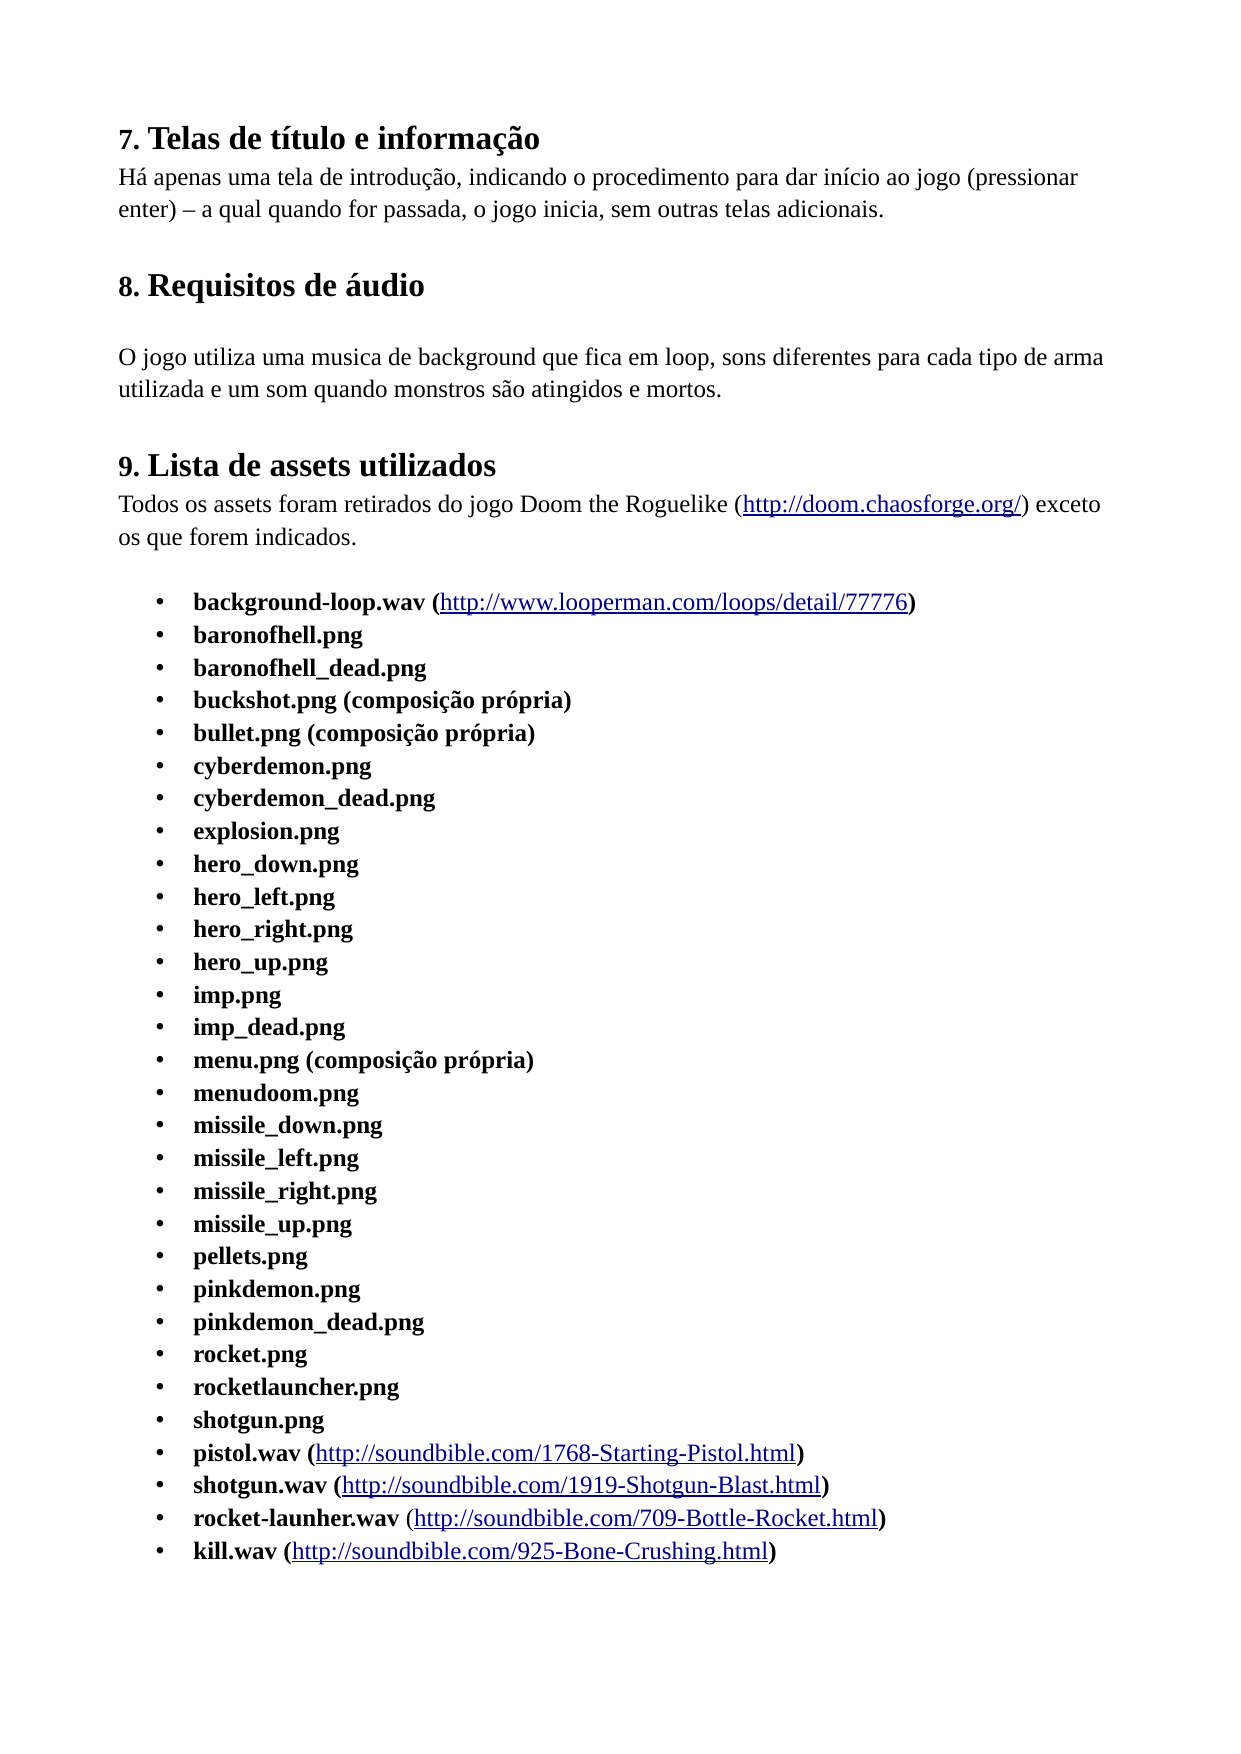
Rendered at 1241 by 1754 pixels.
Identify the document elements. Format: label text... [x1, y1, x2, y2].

text Todos os assets foram retirados do jogo Doom the Roguelike (http://doom.chaosforge.org/) exceto os que forem indicados. [118, 489, 1122, 551]
list hero_down.png [156, 849, 1122, 878]
list hero_right.png [156, 914, 1122, 943]
list bullet.png (composição própria) [156, 718, 1122, 747]
text Há apenas uma tela de introdução, indicando o procedimento para dar início ao jogo (pressionar enter) – a qual quando for passada, o jogo inicia, sem outras telas adicionais. [118, 162, 1122, 223]
text 9. Lista de assets utilizados [118, 445, 1122, 484]
text 8. Requisitos de áudio [118, 265, 1122, 304]
list cyberdemon_dead.png [156, 783, 1122, 812]
list hero_left.png [156, 882, 1122, 910]
list background-loop.wav (http://www.looperman.com/loops/detail/77776) [156, 587, 1122, 616]
text O jogo utiliza uma musica de background que fica em loop, sons diferentes para cada tipo de arma utilizada e um som quando monstros são atingidos e mortos. [118, 342, 1122, 403]
list baronofhell_dead.png [156, 653, 1122, 681]
list menu.png (composição própria) [156, 1045, 1122, 1074]
list rocket.png [156, 1339, 1122, 1368]
list missile_left.png [156, 1143, 1122, 1172]
list imp_dead.png [156, 1012, 1122, 1041]
text 7. Telas de título e informação [118, 118, 1122, 156]
list explosion.png [156, 816, 1122, 845]
list shotgun.png [156, 1405, 1122, 1434]
list rocketlauncher.png [156, 1372, 1122, 1401]
list menudoom.png [156, 1078, 1122, 1107]
list baronofhell.png [156, 620, 1122, 649]
list missile_up.png [156, 1209, 1122, 1237]
list cyberdemon.png [156, 751, 1122, 779]
list missile_right.png [156, 1176, 1122, 1205]
list missile_down.png [156, 1111, 1122, 1139]
list kill.wav (http://soundbible.com/925-Bone-Crushing.html) [156, 1536, 1122, 1564]
list pinkdemon.png [156, 1274, 1122, 1303]
list shotgun.wav (http://soundbible.com/1919-Shotgun-Blast.html) [156, 1470, 1122, 1499]
list buckshot.png (composição própria) [156, 685, 1122, 714]
list pellets.png [156, 1241, 1122, 1270]
list rocket-launher.wav (http://soundbible.com/709-Bottle-Rocket.html) [156, 1503, 1122, 1532]
list hero_up.png [156, 947, 1122, 976]
list pistol.wav (http://soundbible.com/1768-Starting-Pistol.html) [156, 1438, 1122, 1466]
list imp.png [156, 980, 1122, 1008]
list pinkdemon_dead.png [156, 1307, 1122, 1336]
